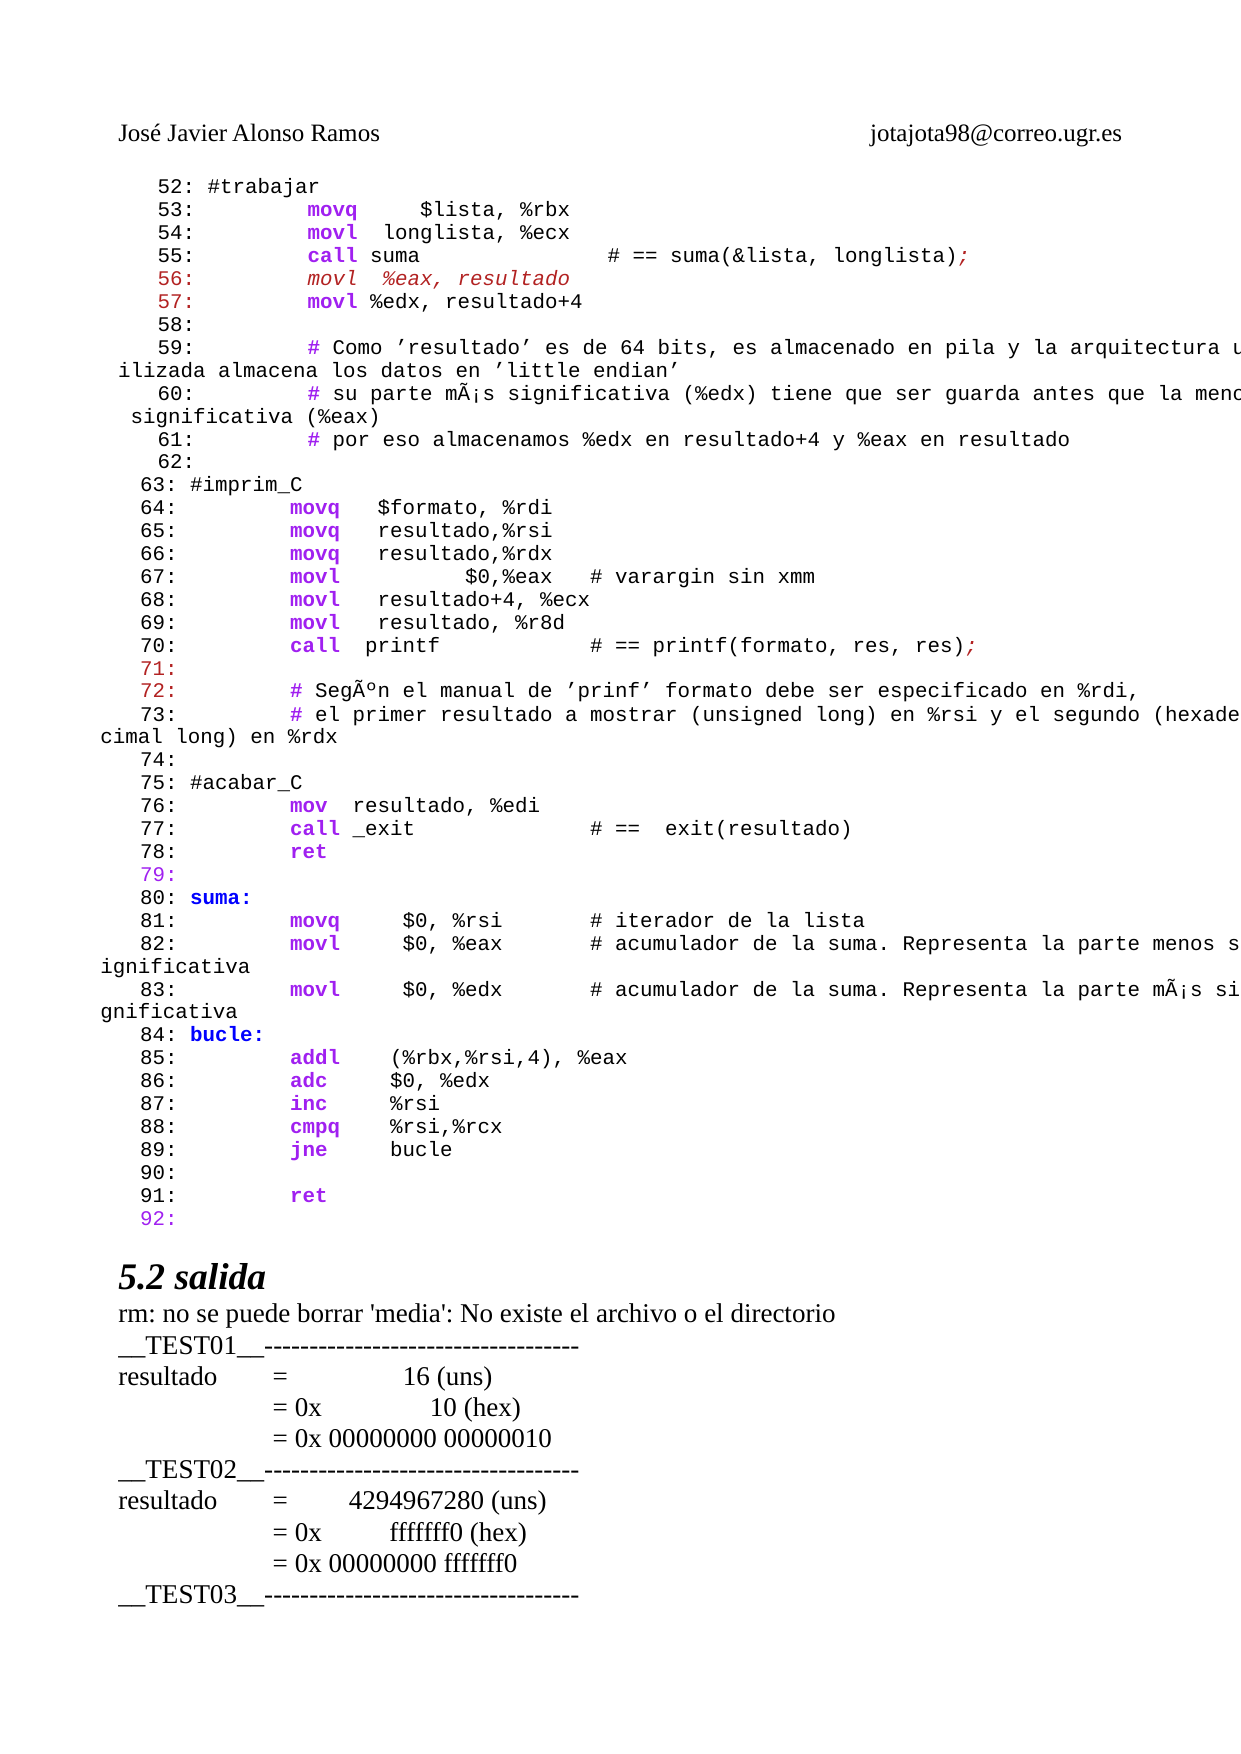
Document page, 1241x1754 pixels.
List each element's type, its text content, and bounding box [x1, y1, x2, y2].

text = 0x 10 (hex) [118, 1391, 1122, 1422]
text __TEST02__----------------------------------- [118, 1453, 1122, 1484]
text rm: no se puede borrar 'media': No existe el archivo o el directorio [118, 1298, 1122, 1329]
text 5.2 salida [118, 1254, 1122, 1298]
text __TEST03__----------------------------------- [118, 1578, 1122, 1609]
text __TEST01__----------------------------------- [118, 1329, 1122, 1360]
text resultado = 16 (uns) [118, 1360, 1122, 1391]
text = 0x 00000000 00000010 [118, 1422, 1122, 1453]
text = 0x fffffff0 (hex) [118, 1516, 1122, 1547]
text resultado = 4294967280 (uns) [118, 1484, 1122, 1516]
text = 0x 00000000 fffffff0 [118, 1547, 1122, 1578]
